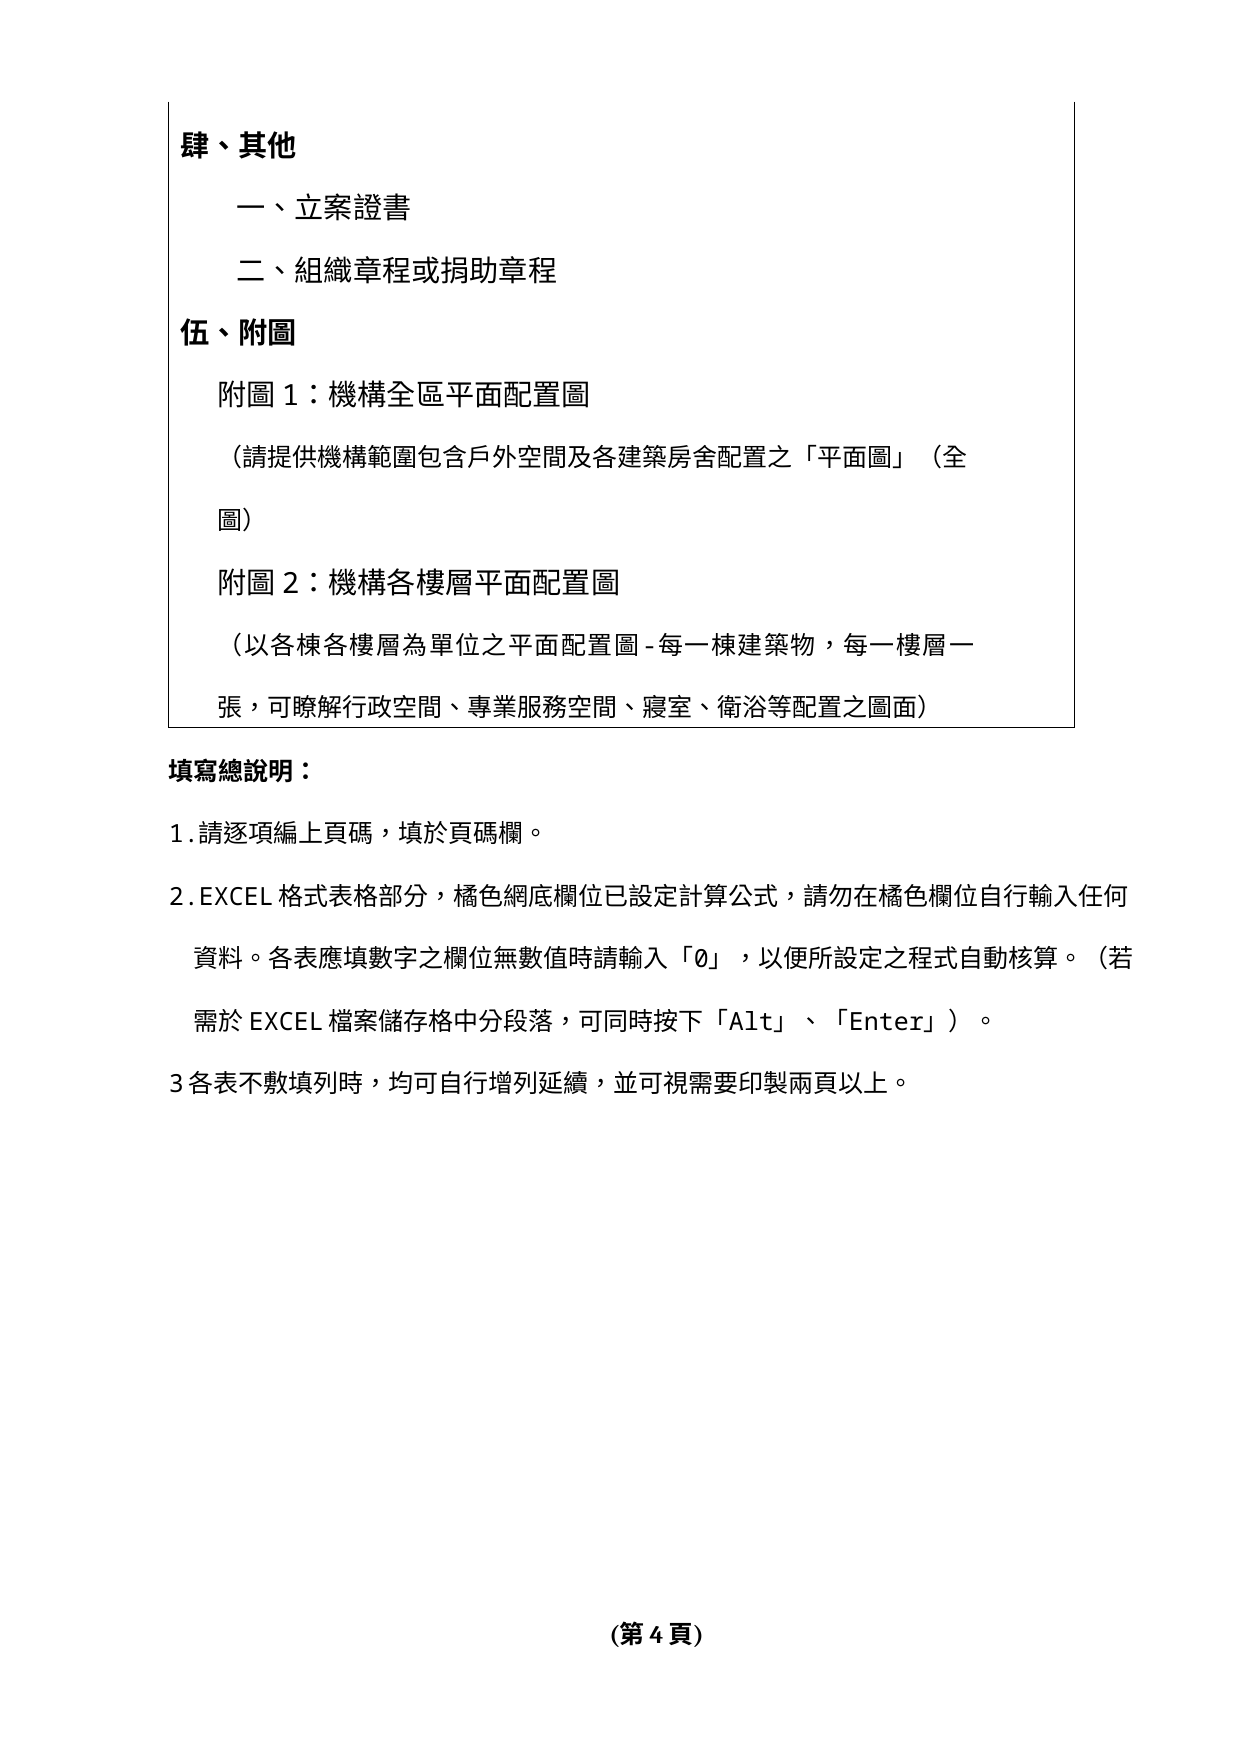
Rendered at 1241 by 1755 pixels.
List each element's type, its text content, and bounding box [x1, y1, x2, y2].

text 2.EXCEL格式表格部分，橘色網底欄位已設定計算公式，請勿在橘色欄位自行輸入任何資料。各表應填數字之欄位無數值時請輸入「0」，以便所設定之程式自動核算。（若需於EXCEL檔案儲存格中分段落，可同時按下「Alt」、「Enter」）。 [169, 853, 1144, 1040]
text 3各表不敷填列時，均可自行增列延續，並可視需要印製兩頁以上。 [169, 1040, 1144, 1103]
table_cell 二、組織章程或捐助章程 [169, 227, 986, 289]
table_cell 附圖1：機構全區平面配置圖 （請提供機構範圍包含戶外空間及各建築房舍配置之「平面圖」（全圖） [169, 352, 986, 539]
table_cell [986, 352, 1074, 539]
table_cell [986, 227, 1074, 289]
text 填寫總說明： [169, 728, 1144, 790]
table_cell 伍、附圖 [169, 289, 1074, 352]
text 1.請逐項編上頁碼，填於頁碼欄。 [169, 790, 1144, 853]
table_cell 一、立案證書 [169, 164, 986, 227]
table_cell 肆、其他 [169, 102, 986, 164]
table_cell [986, 539, 1074, 727]
table_cell [986, 164, 1074, 227]
table_cell [986, 102, 1074, 164]
table_cell 附圖2：機構各樓層平面配置圖 （以各棟各樓層為單位之平面配置圖-每一棟建築物，每一樓層一張，可瞭解行政空間、專業服務空間、寢室、衛浴等配置之圖面） [169, 539, 986, 727]
